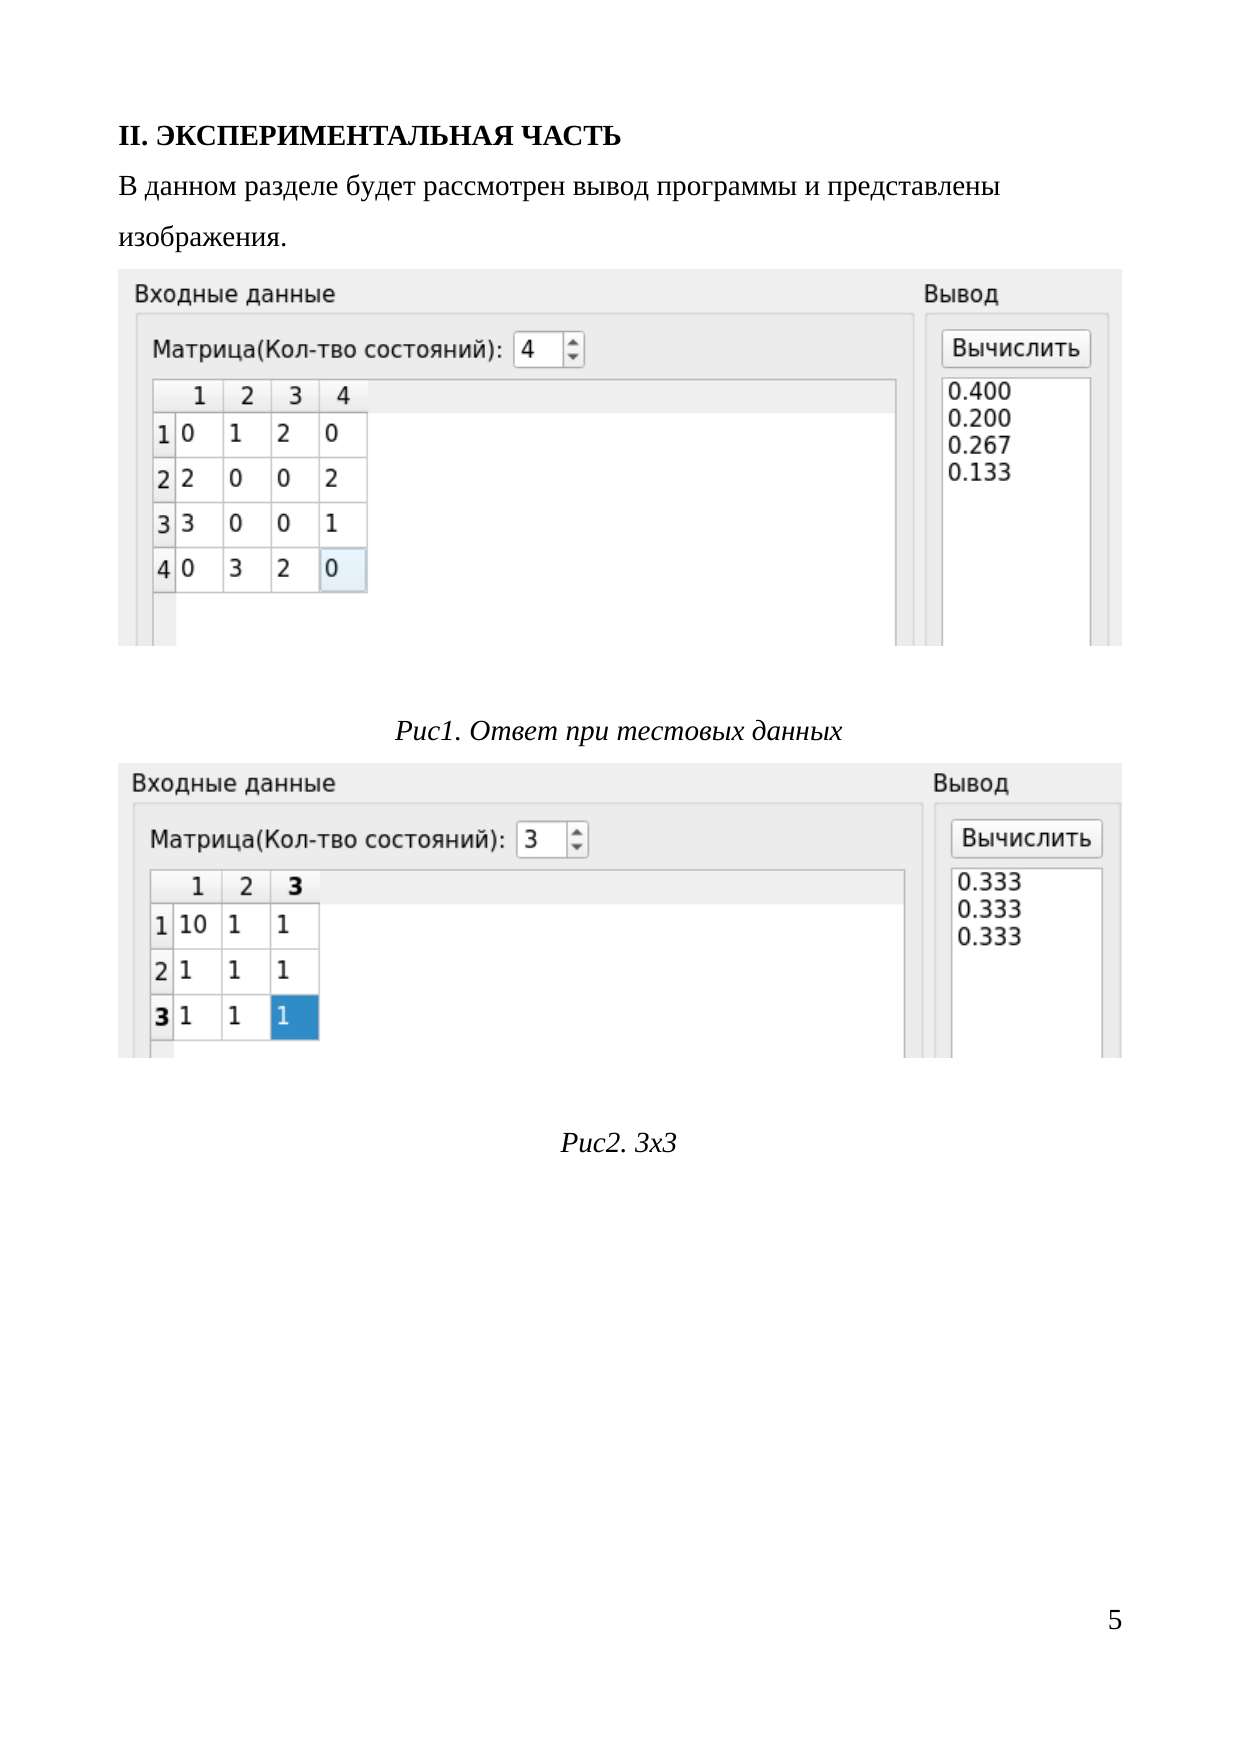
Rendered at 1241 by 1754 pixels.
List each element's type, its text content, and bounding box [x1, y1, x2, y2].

text Рис2. 3х3 [118, 1125, 1122, 1159]
picture [118, 269, 1123, 646]
subtitle II. ЭКСПЕРИМЕНТАЛЬНАЯ ЧАСТЬ [118, 118, 1122, 152]
text Рис1. Ответ при тестовых данных [118, 713, 1122, 747]
picture [118, 763, 1123, 1058]
text В данном разделе будет рассмотрен вывод программы и представлены изображения. [118, 168, 1122, 252]
